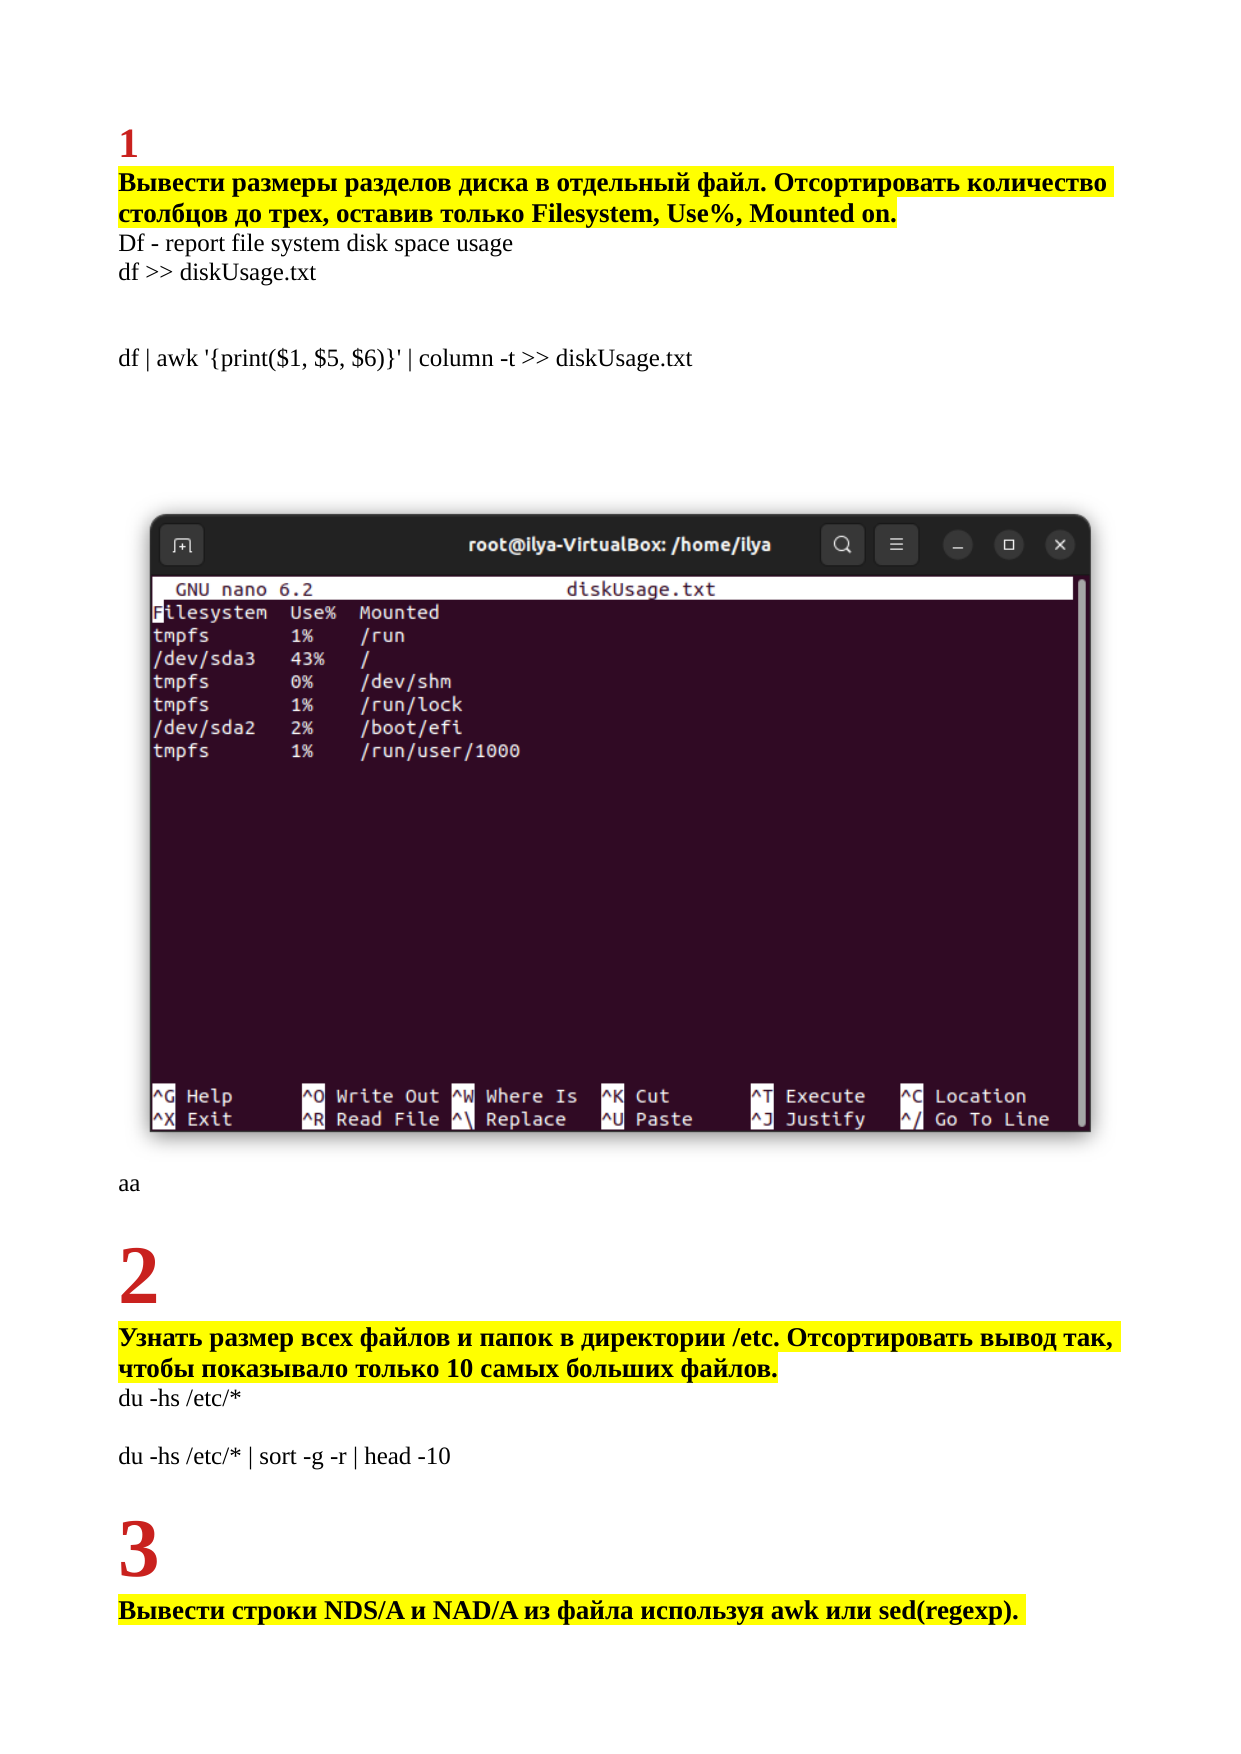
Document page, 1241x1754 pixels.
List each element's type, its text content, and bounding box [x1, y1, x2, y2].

picture [118, 487, 1123, 1168]
text df | awk '{print($1, $5, $6)}' | column -t >> diskUsage.txt [118, 343, 1122, 372]
text Вывести строки NDS/A и NAD/A из файла используя awk или sed(regexp). [118, 1594, 1122, 1625]
text 2 [118, 1225, 1122, 1321]
text du -hs /etc/* [118, 1383, 1122, 1412]
text 3 [118, 1498, 1122, 1594]
text Узнать размер всех файлов и папок в директории /etc. Отсортировать вывод так, чтобы показывало только 10 самых больших файлов. [118, 1321, 1122, 1383]
text df >> diskUsage.txt [118, 257, 1122, 286]
text 1 [118, 118, 1122, 166]
text aa [118, 1168, 1122, 1197]
text du -hs /etc/* | sort -g -r | head -10 [118, 1441, 1122, 1470]
text Df - report file system disk space usage [118, 228, 1122, 257]
text Вывести размеры разделов диска в отдельный файл. Отсортировать количество столбцов до трех, оставив только Filesystem, Use%, Mounted on. [118, 166, 1122, 228]
